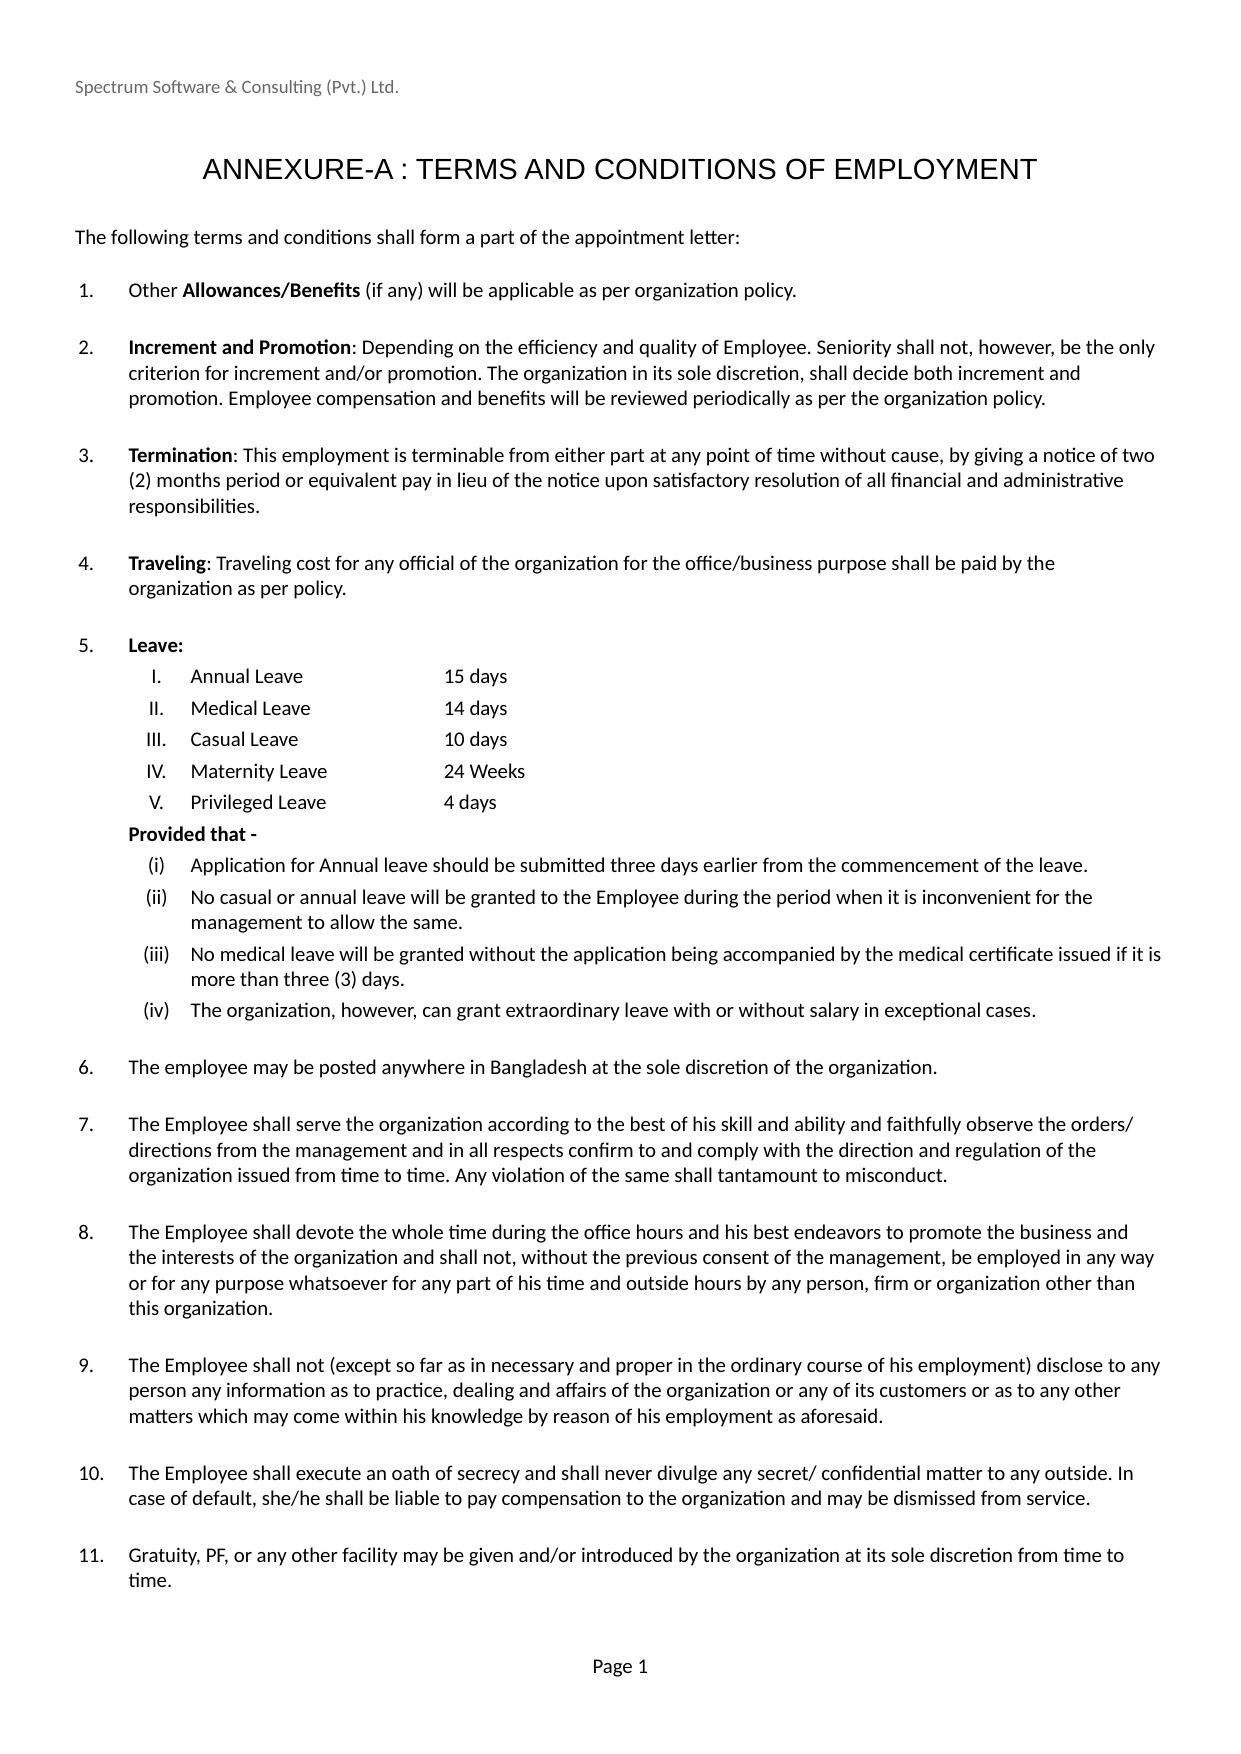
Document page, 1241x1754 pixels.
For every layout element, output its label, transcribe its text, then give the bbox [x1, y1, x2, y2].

table_cell 11. [75, 1539, 125, 1622]
table_cell [75, 850, 125, 881]
table_cell Maternity Leave [188, 755, 441, 787]
table_cell Privileged Leave [188, 787, 441, 818]
table_cell Increment and Promotion: Depending on the efficiency and quality of Employee. Seniority shall not, however, be the only criterion for increment and/or promotion. The organization in its sole discretion, shall decide both increment and promotion. Employee compensation and benefits will be reviewed periodically as per the organization policy. [125, 332, 1166, 439]
table_cell The employee may be posted anywhere in Bangladesh at the sole discretion of the organization. [125, 1052, 1166, 1108]
table_cell No casual or annual leave will be granted to the Employee during the period when it is inconvenient for the management to allow the same. [188, 881, 1166, 938]
table_cell [75, 787, 125, 818]
table_cell V. [125, 787, 187, 818]
table_cell 10 days [441, 724, 1166, 755]
table_cell Provided that - [125, 818, 1166, 849]
table_cell [75, 938, 125, 995]
table_cell (iii) [125, 938, 187, 995]
table_cell [75, 881, 125, 938]
table_cell The Employee shall devote the whole time during the office hours and his best endeavors to promote the business and the interests of the organization and shall not, without the previous consent of the management, be employed in any way or for any purpose whatsoever for any part of his time and outside hours by any person, firm or organization other than this organization. [125, 1216, 1166, 1349]
table_cell 15 days [441, 661, 1166, 692]
table_cell Termination: This employment is terminable from either part at any point of time without cause, by giving a notice of two (2) months period or equivalent pay in lieu of the notice upon satisfactory resolution of all financial and administrative responsibilities. [125, 439, 1166, 547]
table_cell Casual Leave [188, 724, 441, 755]
table_cell 4 days [441, 787, 1166, 818]
table_header Other Allowances/Benefits (if any) will be applicable as per organization policy. [125, 275, 1166, 332]
table_cell 2. [75, 332, 125, 439]
table_cell The organization, however, can grant extraordinary leave with or without salary in exceptional cases. [188, 995, 1166, 1052]
table_cell I. [125, 661, 187, 692]
table_cell 6. [75, 1052, 125, 1108]
text The following terms and conditions shall form a part of the appointment letter: [75, 224, 1166, 249]
table_cell Traveling: Traveling cost for any official of the organization for the office/business purpose shall be paid by the organization as per policy. [125, 547, 1166, 629]
table_cell Application for Annual leave should be submitted three days earlier from the commencement of the leave. [188, 850, 1166, 881]
table_cell [75, 755, 125, 787]
table_cell III. [125, 724, 187, 755]
table_cell [75, 692, 125, 724]
table_cell Leave: [125, 629, 1166, 661]
table_cell II. [125, 692, 187, 724]
table_cell 24 Weeks [441, 755, 1166, 787]
table_cell [75, 661, 125, 692]
table_cell (ii) [125, 881, 187, 938]
table_cell Gratuity, PF, or any other facility may be given and/or introduced by the organization at its sole discretion from time to time. [125, 1539, 1166, 1622]
table_cell No medical leave will be granted without the application being accompanied by the medical certificate issued if it is more than three (3) days. [188, 938, 1166, 995]
table_cell (iv) [125, 995, 187, 1052]
table_cell 7. [75, 1109, 125, 1216]
table_cell [75, 724, 125, 755]
table_cell Annual Leave [188, 661, 441, 692]
table_cell 9. [75, 1349, 125, 1457]
table_cell 3. [75, 439, 125, 547]
table_cell 10. [75, 1457, 125, 1539]
table_cell The Employee shall execute an oath of secrecy and shall never divulge any secret/ confidential matter to any outside. In case of default, she/he shall be liable to pay compensation to the organization and may be dismissed from service. [125, 1457, 1166, 1539]
table_cell (i) [125, 850, 187, 881]
table_cell The Employee shall not (except so far as in necessary and proper in the ordinary course of his employment) disclose to any person any information as to practice, dealing and affairs of the organization or any of its customers or as to any other matters which may come within his knowledge by reason of his employment as aforesaid. [125, 1349, 1166, 1457]
table_cell IV. [125, 755, 187, 787]
table_header 1. [75, 275, 125, 332]
table_cell [75, 818, 125, 849]
table_cell 5. [75, 629, 125, 661]
table_cell [75, 995, 125, 1052]
table_cell 14 days [441, 692, 1166, 724]
table_cell 8. [75, 1216, 125, 1349]
table_cell Medical Leave [188, 692, 441, 724]
subtitle ANNEXURE-A : TERMS AND CONDITIONS OF EMPLOYMENT [75, 152, 1166, 186]
table_cell 4. [75, 547, 125, 629]
table_cell The Employee shall serve the organization according to the best of his skill and ability and faithfully observe the orders/ directions from the management and in all respects confirm to and comply with the direction and regulation of the organization issued from time to time. Any violation of the same shall tantamount to misconduct. [125, 1109, 1166, 1216]
